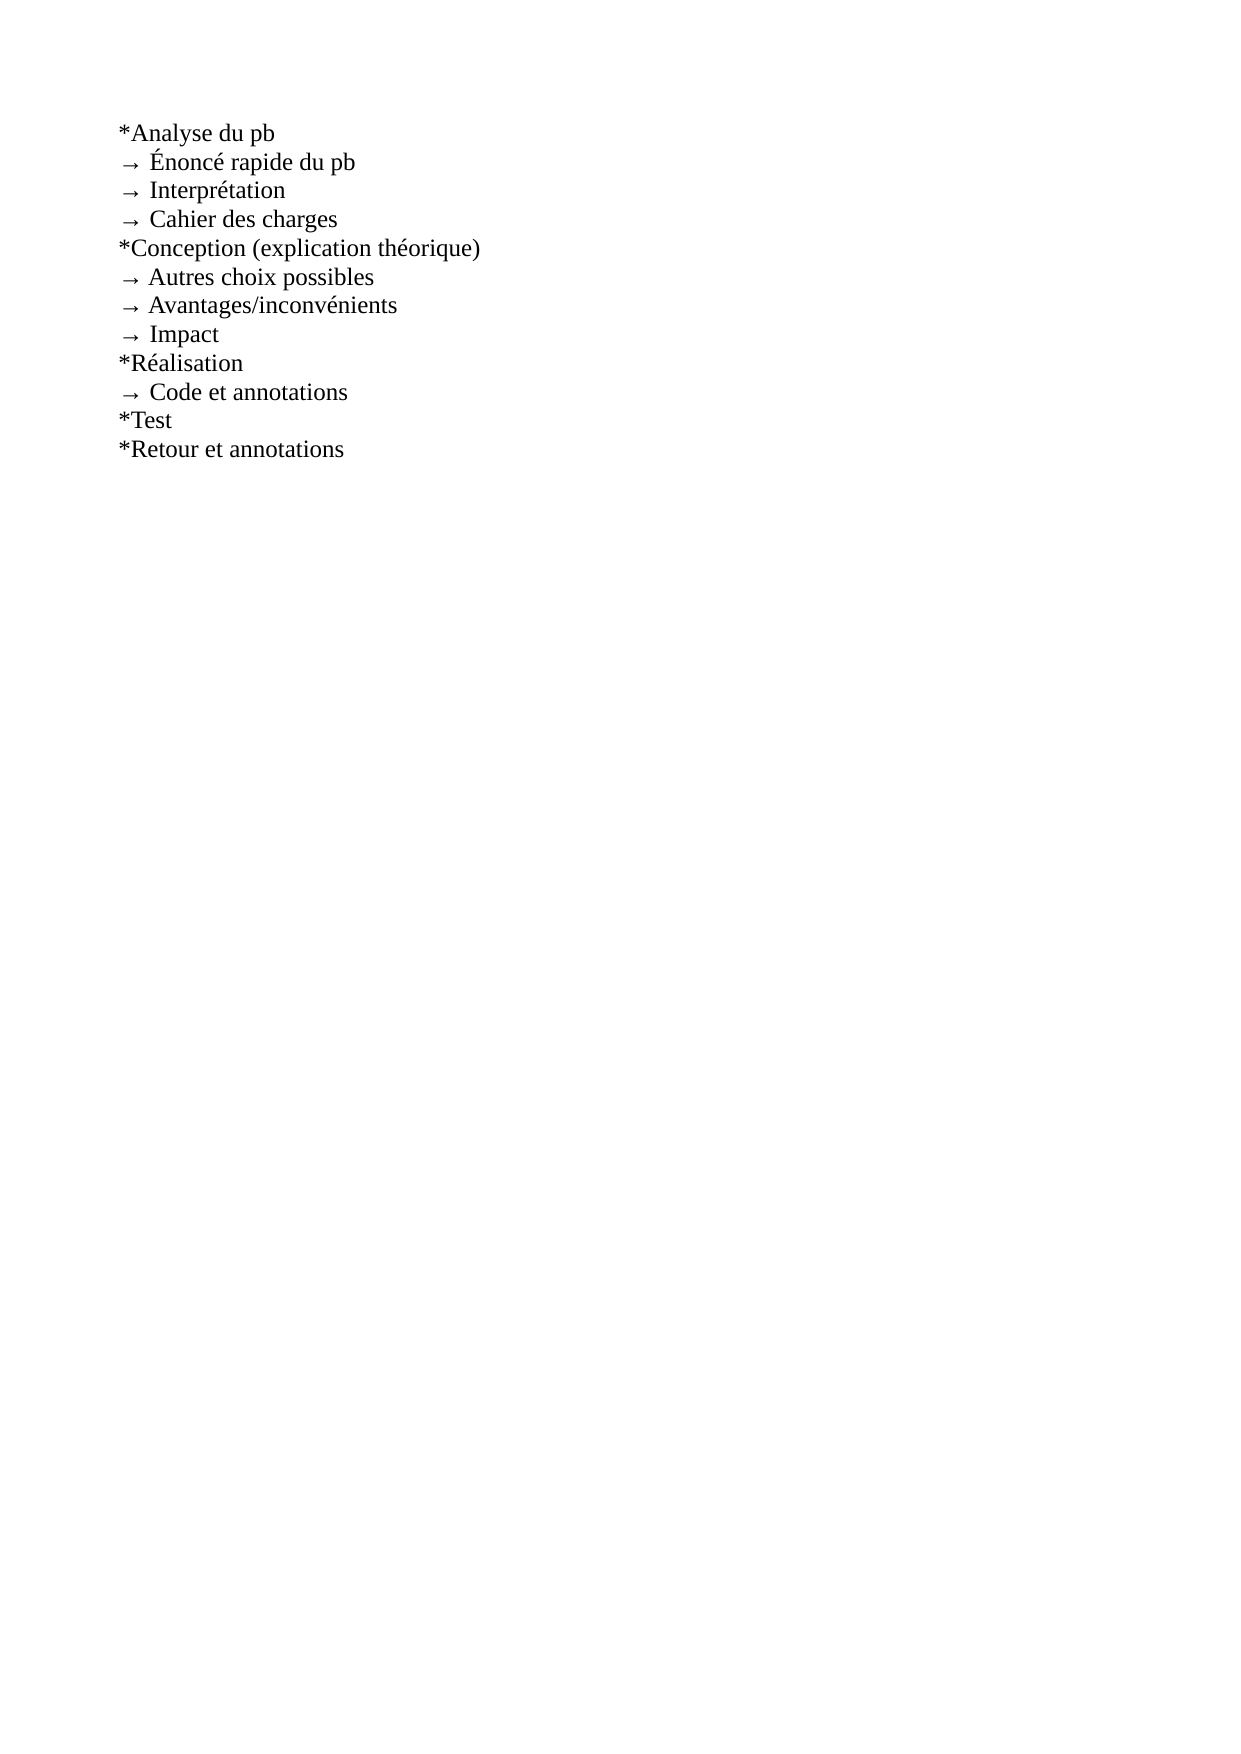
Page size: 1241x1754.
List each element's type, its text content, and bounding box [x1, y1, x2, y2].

text → Impact [118, 319, 1122, 348]
text → Interprétation [118, 176, 1122, 204]
text *Conception (explication théorique) [118, 233, 1122, 262]
text *Test [118, 406, 1122, 434]
text *Analyse du pb [118, 118, 1122, 147]
text → Cahier des charges [118, 204, 1122, 233]
text *Réalisation [118, 348, 1122, 377]
text → Code et annotations [118, 377, 1122, 406]
text *Retour et annotations [118, 434, 1122, 463]
text → Autres choix possibles [118, 262, 1122, 291]
text → Avantages/inconvénients [118, 291, 1122, 319]
text → Énoncé rapide du pb [118, 147, 1122, 176]
